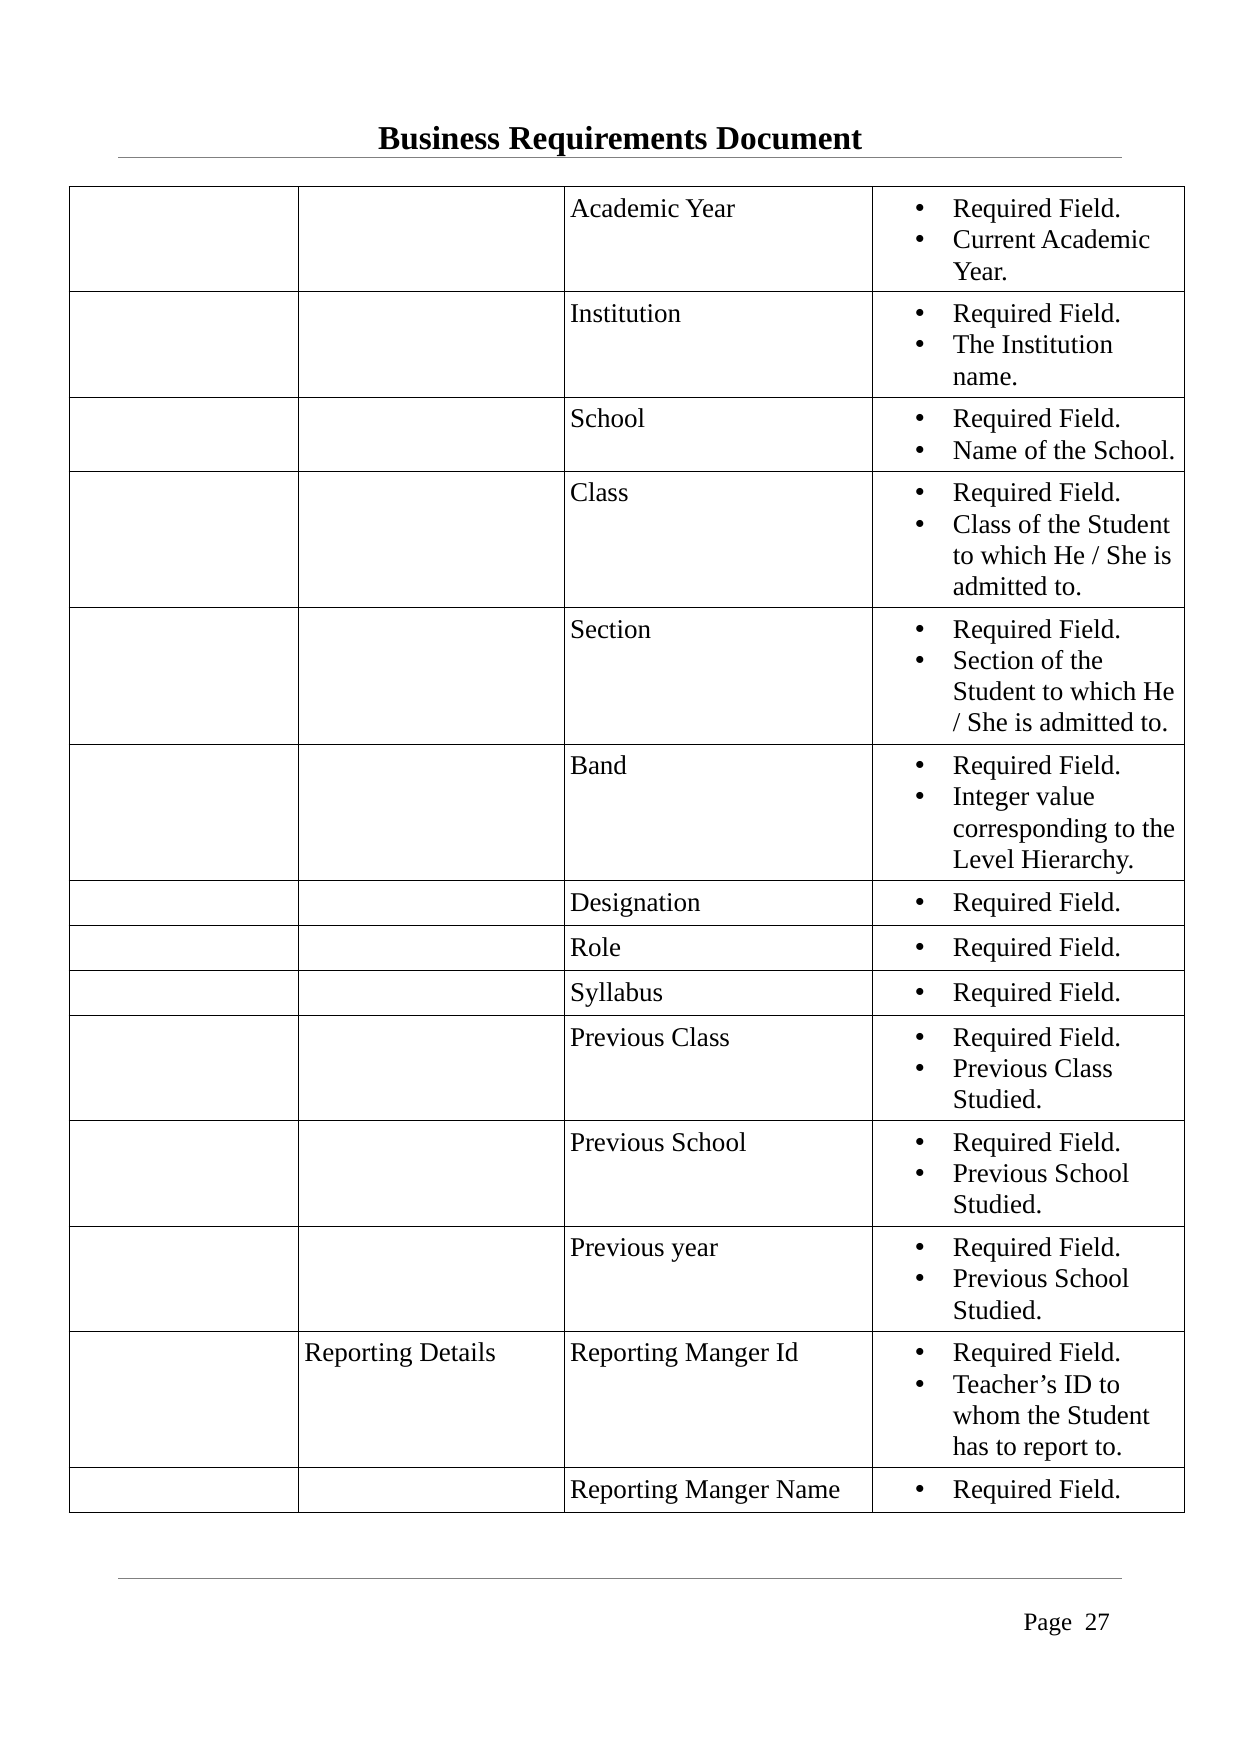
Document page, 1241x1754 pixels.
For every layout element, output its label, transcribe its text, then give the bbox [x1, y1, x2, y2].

table_cell Reporting Manger Id [565, 1332, 872, 1467]
table_cell Reporting Manger Name [565, 1468, 872, 1512]
table_cell [70, 1227, 298, 1331]
table_cell Institution [565, 292, 872, 397]
table_cell Required Field. Class of the Student to which He / She is admitted to. [873, 472, 1184, 607]
table_cell [299, 1468, 564, 1512]
table_cell [299, 926, 564, 970]
table_cell [299, 1227, 564, 1331]
table_cell [70, 608, 298, 743]
table_cell [299, 292, 564, 397]
table_cell Required Field. Previous School Studied. [873, 1227, 1184, 1331]
table_cell [70, 398, 298, 471]
table_cell School [565, 398, 872, 471]
table_cell [70, 745, 298, 880]
table_cell Band [565, 745, 872, 880]
table_cell Required Field. Previous School Studied. [873, 1121, 1184, 1226]
table_cell [299, 187, 564, 291]
table_cell [70, 1121, 298, 1226]
table_cell [70, 1016, 298, 1120]
table_cell Previous School [565, 1121, 872, 1226]
table_cell [299, 398, 564, 471]
table_cell Required Field. Section of the Student to which He / She is admitted to. [873, 608, 1184, 743]
table_cell Academic Year [565, 187, 872, 291]
table_cell [299, 1016, 564, 1120]
table_cell [70, 1332, 298, 1467]
table_cell [70, 926, 298, 970]
table_cell Required Field. Teacher’s Name to whom the Student has to report to. [873, 1468, 1184, 1512]
table_cell Required Field. Current Academic Year. [873, 187, 1184, 291]
table_cell [70, 187, 298, 291]
table_cell Required Field. [873, 971, 1184, 1015]
table_cell [299, 745, 564, 880]
table_cell Previous year [565, 1227, 872, 1331]
table_cell [70, 292, 298, 397]
table_cell Class [565, 472, 872, 607]
table_cell [299, 472, 564, 607]
table_cell Previous Class [565, 1016, 872, 1120]
table_cell Required Field. [873, 926, 1184, 970]
table_cell Required Field. Teacher’s ID to whom the Student has to report to. [873, 1332, 1184, 1467]
table_cell Designation [565, 881, 872, 925]
table_cell [70, 971, 298, 1015]
table_cell Required Field. [873, 881, 1184, 925]
table_cell Required Field. The Institution name. [873, 292, 1184, 397]
table_cell [299, 971, 564, 1015]
table_cell Section [565, 608, 872, 743]
table_cell [70, 472, 298, 607]
table_cell Role [565, 926, 872, 970]
table_cell Required Field. Integer value corresponding to the Level Hierarchy. [873, 745, 1184, 880]
table_cell [299, 608, 564, 743]
table_cell [299, 1121, 564, 1226]
table_cell Required Field. Previous Class Studied. [873, 1016, 1184, 1120]
table_cell [299, 881, 564, 925]
table_cell [70, 881, 298, 925]
table_cell Required Field. Name of the School. [873, 398, 1184, 471]
table_cell [70, 1468, 298, 1512]
table_cell Reporting Details [299, 1332, 564, 1467]
table_cell Syllabus [565, 971, 872, 1015]
